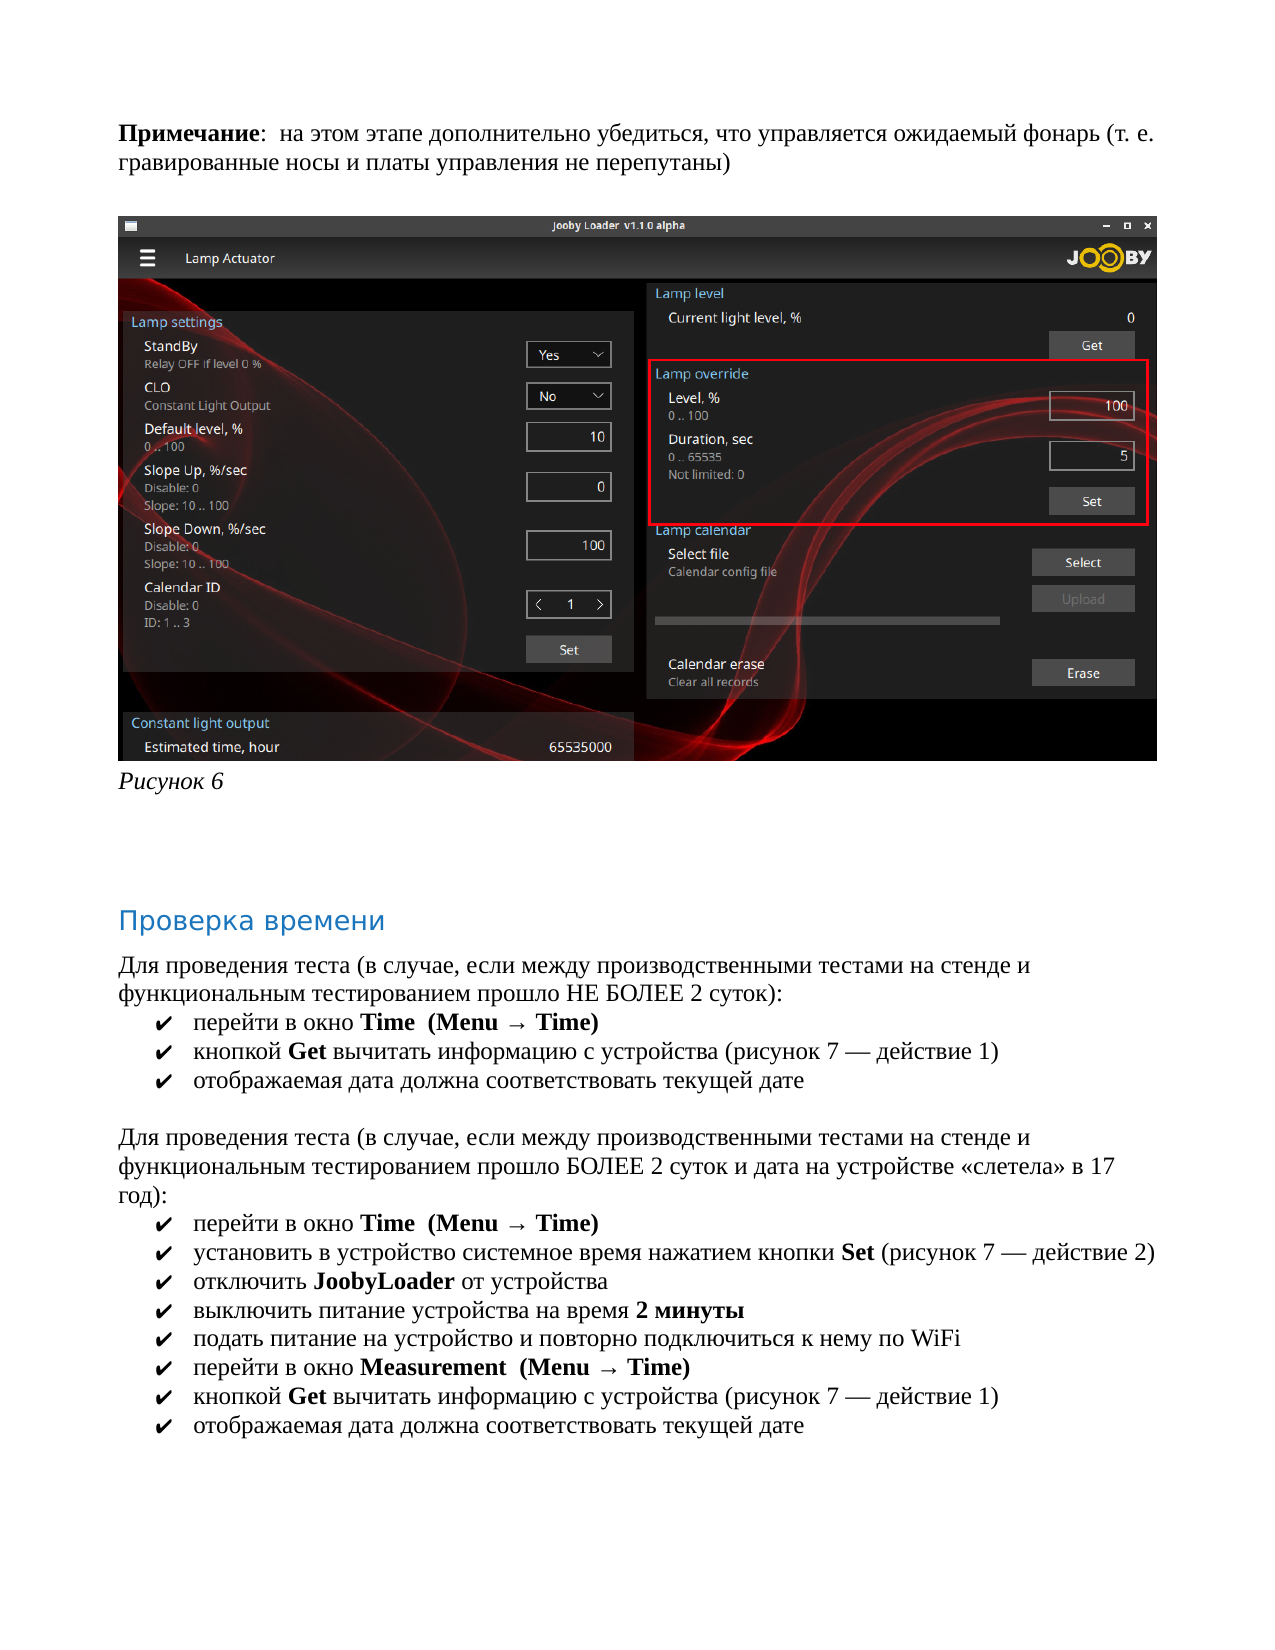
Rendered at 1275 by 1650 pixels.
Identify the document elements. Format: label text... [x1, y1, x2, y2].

picture [118, 216, 1157, 761]
list кнопкой Get вычитать информацию с устройства (рисунок 7 — действие 1) [156, 1036, 1157, 1065]
text Для проведения теста (в случае, если между производственными тестами на стенде и функциональным тестированием прошло БОЛЕЕ 2 суток и дата на устройстве «слетела» в 17 год): [118, 1122, 1157, 1208]
list отображаемая дата должна соответствовать текущей дате [156, 1410, 1157, 1438]
list кнопкой Get вычитать информацию с устройства (рисунок 7 — действие 1) [156, 1381, 1157, 1410]
list подать питание на устройство и повторно подключиться к нему по WiFi [156, 1323, 1157, 1352]
list перейти в окно Time (Menu → Time) [156, 1007, 1157, 1036]
text Для проведения теста (в случае, если между производственными тестами на стенде и функциональным тестированием прошло НЕ БОЛЕЕ 2 суток): [118, 950, 1157, 1007]
list установить в устройство системное время нажатием кнопки Set (рисунок 7 — действие 2) [156, 1237, 1157, 1266]
list перейти в окно Measurement (Menu → Time) [156, 1352, 1157, 1381]
text Примечание: на этом этапе дополнительно убедиться, что управляется ожидаемый фонарь (т. е. гравированные носы и платы управления не перепутаны) [118, 118, 1157, 176]
text Рисунок 6 [118, 761, 1157, 794]
list отображаемая дата должна соответствовать текущей дате [156, 1065, 1157, 1093]
subtitle Проверка времени [118, 906, 1157, 937]
list отключить JoobyLoader от устройства [156, 1266, 1157, 1295]
list выключить питание устройства на время 2 минуты [156, 1295, 1157, 1323]
list перейти в окно Time (Menu → Time) [156, 1208, 1157, 1237]
